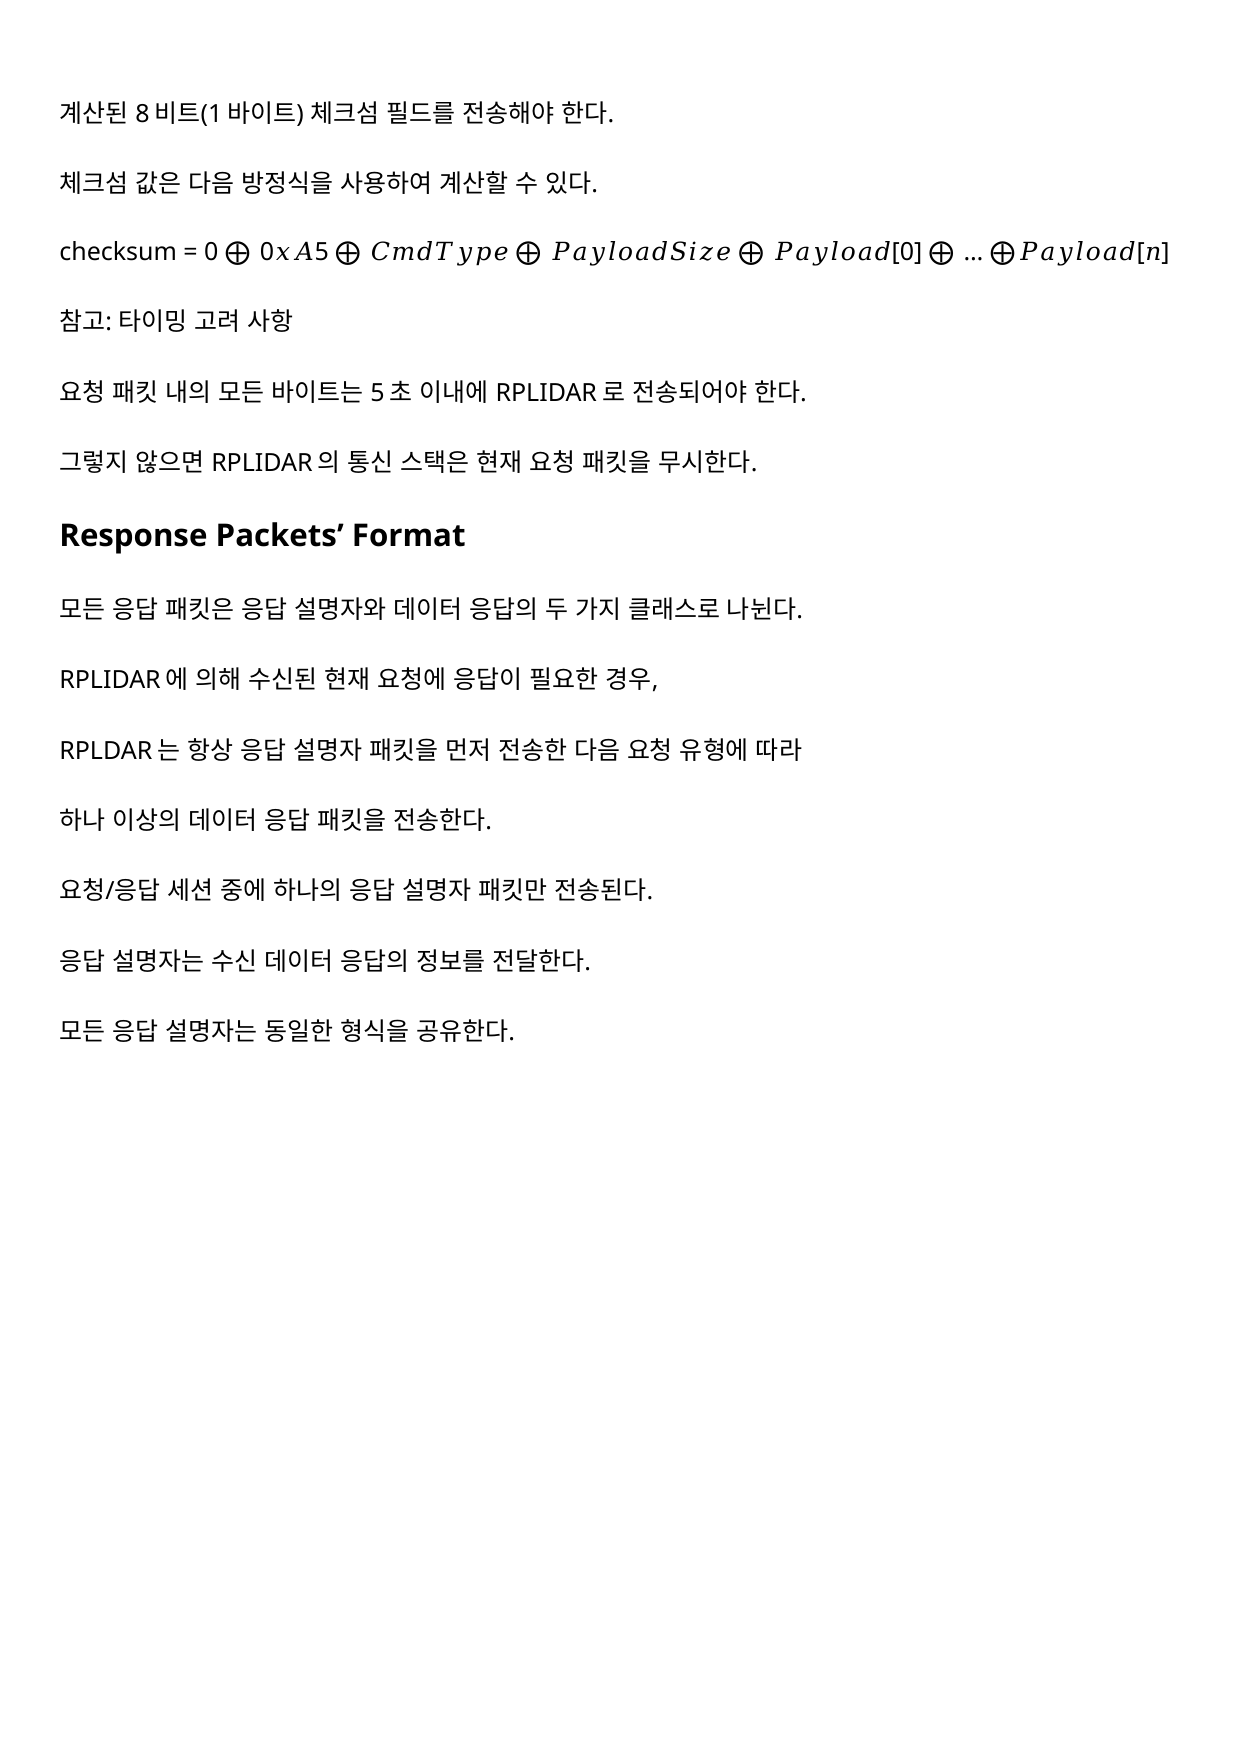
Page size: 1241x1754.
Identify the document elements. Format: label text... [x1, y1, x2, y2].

text checksum = 0 ⨁ 0𝑥𝐴5 ⨁ 𝐶𝑚𝑑𝑇𝑦𝑝𝑒 ⨁ 𝑃𝑎𝑦𝑙𝑜𝑎𝑑𝑆𝑖𝑧𝑒 ⨁ 𝑃𝑎𝑦𝑙𝑜𝑎𝑑[0] ⨁ … ⨁𝑃𝑎𝑦𝑙𝑜𝑎𝑑[𝑛] [59, 234, 1181, 268]
text 참고: 타이밍 고려 사항 [59, 302, 1181, 338]
text 체크섬 값은 다음 방정식을 사용하여 계산할 수 있다. [59, 163, 1181, 200]
text 모든 응답 설명자는 동일한 형식을 공유한다. [59, 1011, 1181, 1048]
text Response Packets’ Format [59, 513, 1181, 555]
text 하나 이상의 데이터 응답 패킷을 전송한다. [59, 800, 1181, 837]
text 요청/응답 세션 중에 하나의 응답 설명자 패킷만 전송된다. [59, 871, 1181, 907]
text 모든 응답 패킷은 응답 설명자와 데이터 응답의 두 가지 클래스로 나뉜다. [59, 589, 1181, 626]
text RPLIDAR에 의해 수신된 현재 요청에 응답이 필요한 경우, [59, 660, 1181, 696]
text 응답 설명자는 수신 데이터 응답의 정보를 전달한다. [59, 941, 1181, 977]
text 요청 패킷 내의 모든 바이트는 5초 이내에 RPLIDAR로 전송되어야 한다. [59, 372, 1181, 408]
text 계산된 8비트(1바이트) 체크섬 필드를 전송해야 한다. [59, 93, 1181, 129]
text RPLDAR는 항상 응답 설명자 패킷을 먼저 전송한 다음 요청 유형에 따라 [59, 730, 1181, 766]
text 그렇지 않으면 RPLIDAR의 통신 스택은 현재 요청 패킷을 무시한다. [59, 442, 1181, 479]
